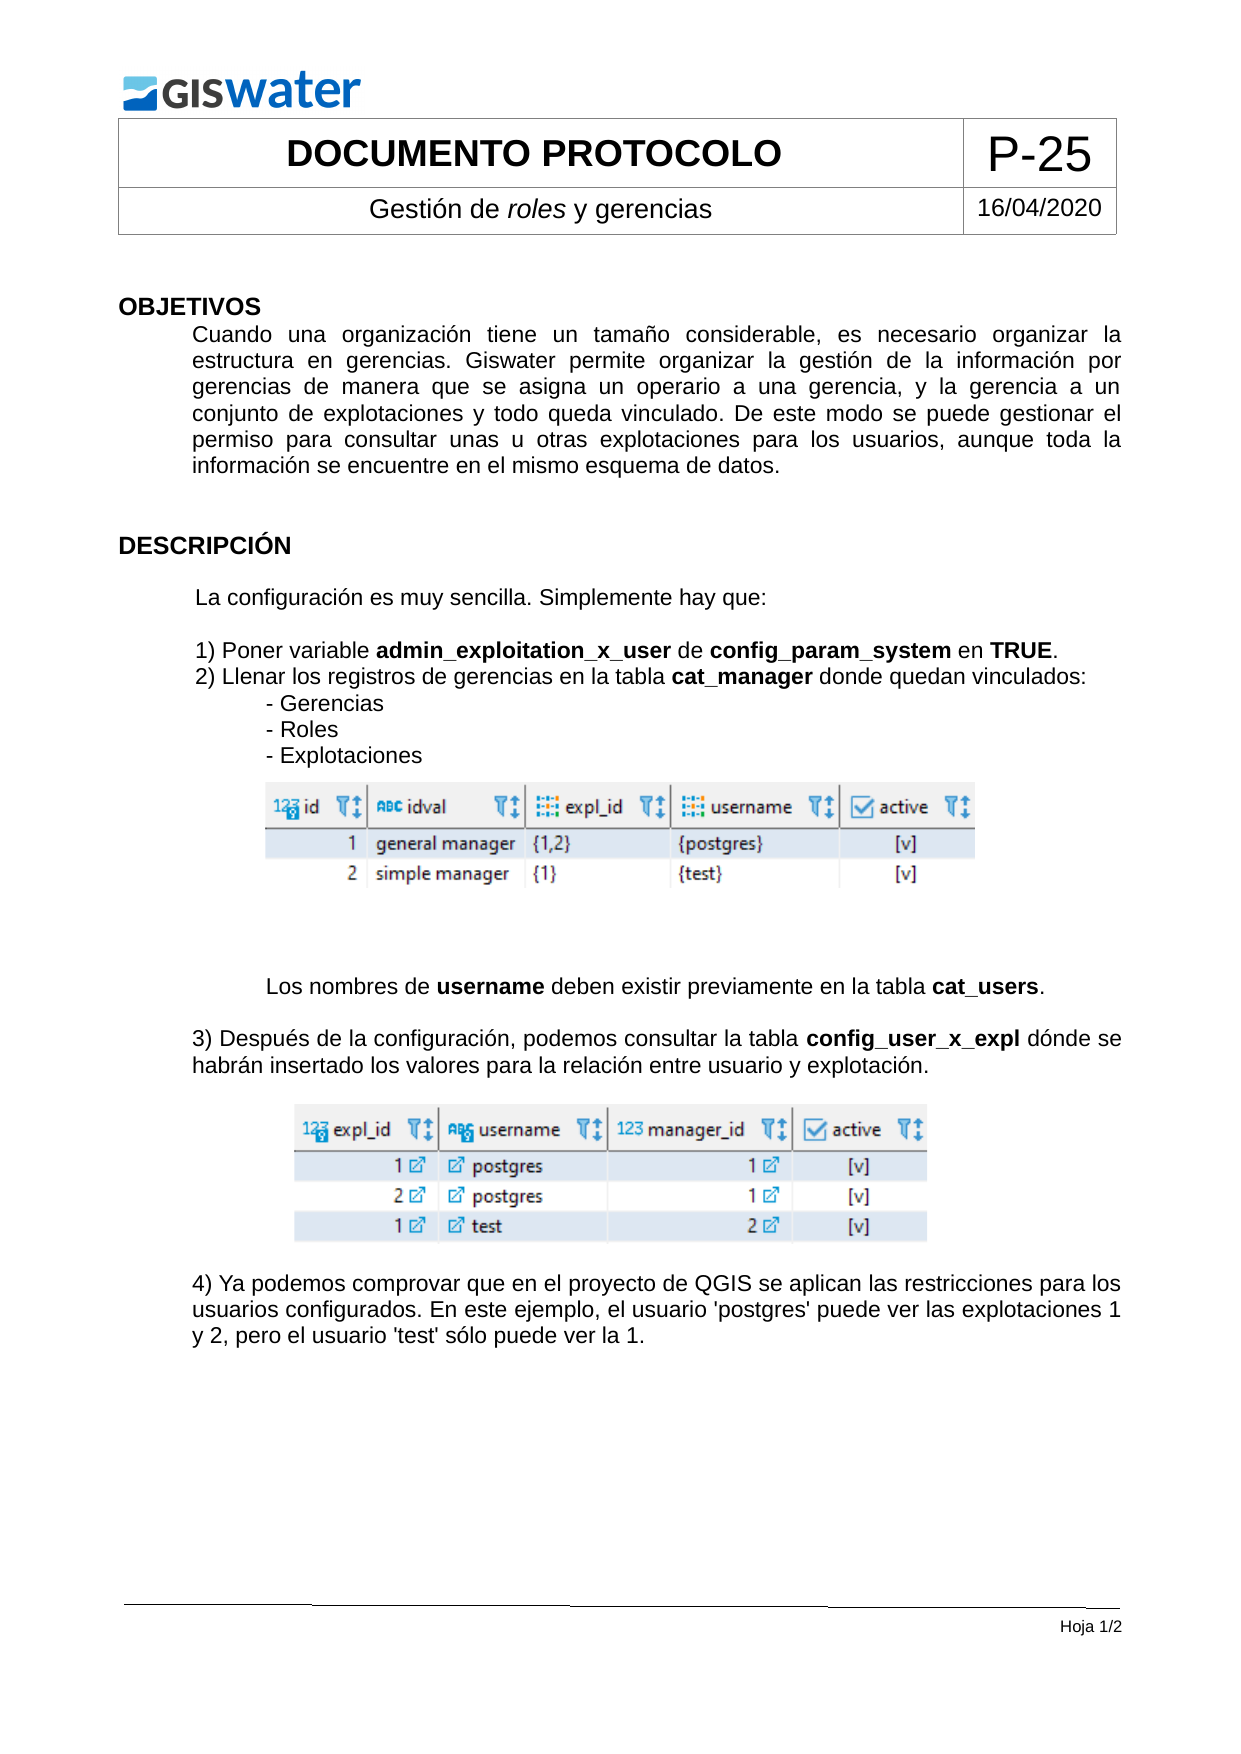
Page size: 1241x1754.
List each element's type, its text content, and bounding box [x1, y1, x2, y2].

list OBJETIVOS [118, 292, 1122, 321]
list Cuando una organización tiene un tamaño considerable, es necesario organizar la estructura en gerencias. Giswater permite organizar la gestión de la información por gerencias de manera que se asigna un operario a una gerencia, y la gerencia a un conjunto de explotaciones y todo queda vinculado. De este modo se puede gestionar el permiso para consultar unas u otras explotaciones para los usuarios, aunque toda la información se encuentre en el mismo esquema de datos. [192, 321, 1122, 479]
list - Roles [195, 716, 1122, 742]
list 1) Poner variable admin_exploitation_x_user de config_param_system en TRUE. [195, 637, 1122, 663]
list - Gerencias [195, 689, 1122, 716]
list Los nombres de username deben existir previamente en la tabla cat_users. [192, 973, 1122, 999]
list 2) Llenar los registros de gerencias en la tabla cat_manager donde quedan vinculados: [195, 663, 1122, 689]
list La configuración es muy sencilla. Simplemente hay que: [195, 584, 1122, 610]
picture [119, 66, 365, 115]
list - Explotaciones [195, 742, 1122, 768]
picture [294, 1104, 928, 1244]
list 3) Después de la configuración, podemos consultar la tabla config_user_x_expl dónde se habrán insertado los valores para la relación entre usuario y explotación. [192, 1025, 1122, 1078]
list 4) Ya podemos comprovar que en el proyecto de QGIS se aplican las restricciones para los usuarios configurados. En este ejemplo, el usuario 'postgres' puede ver las explotaciones 1 y 2, pero el usuario 'test' sólo puede ver la 1. [192, 1270, 1122, 1349]
list DESCRIPCIÓN [118, 531, 1122, 560]
picture [265, 782, 975, 888]
